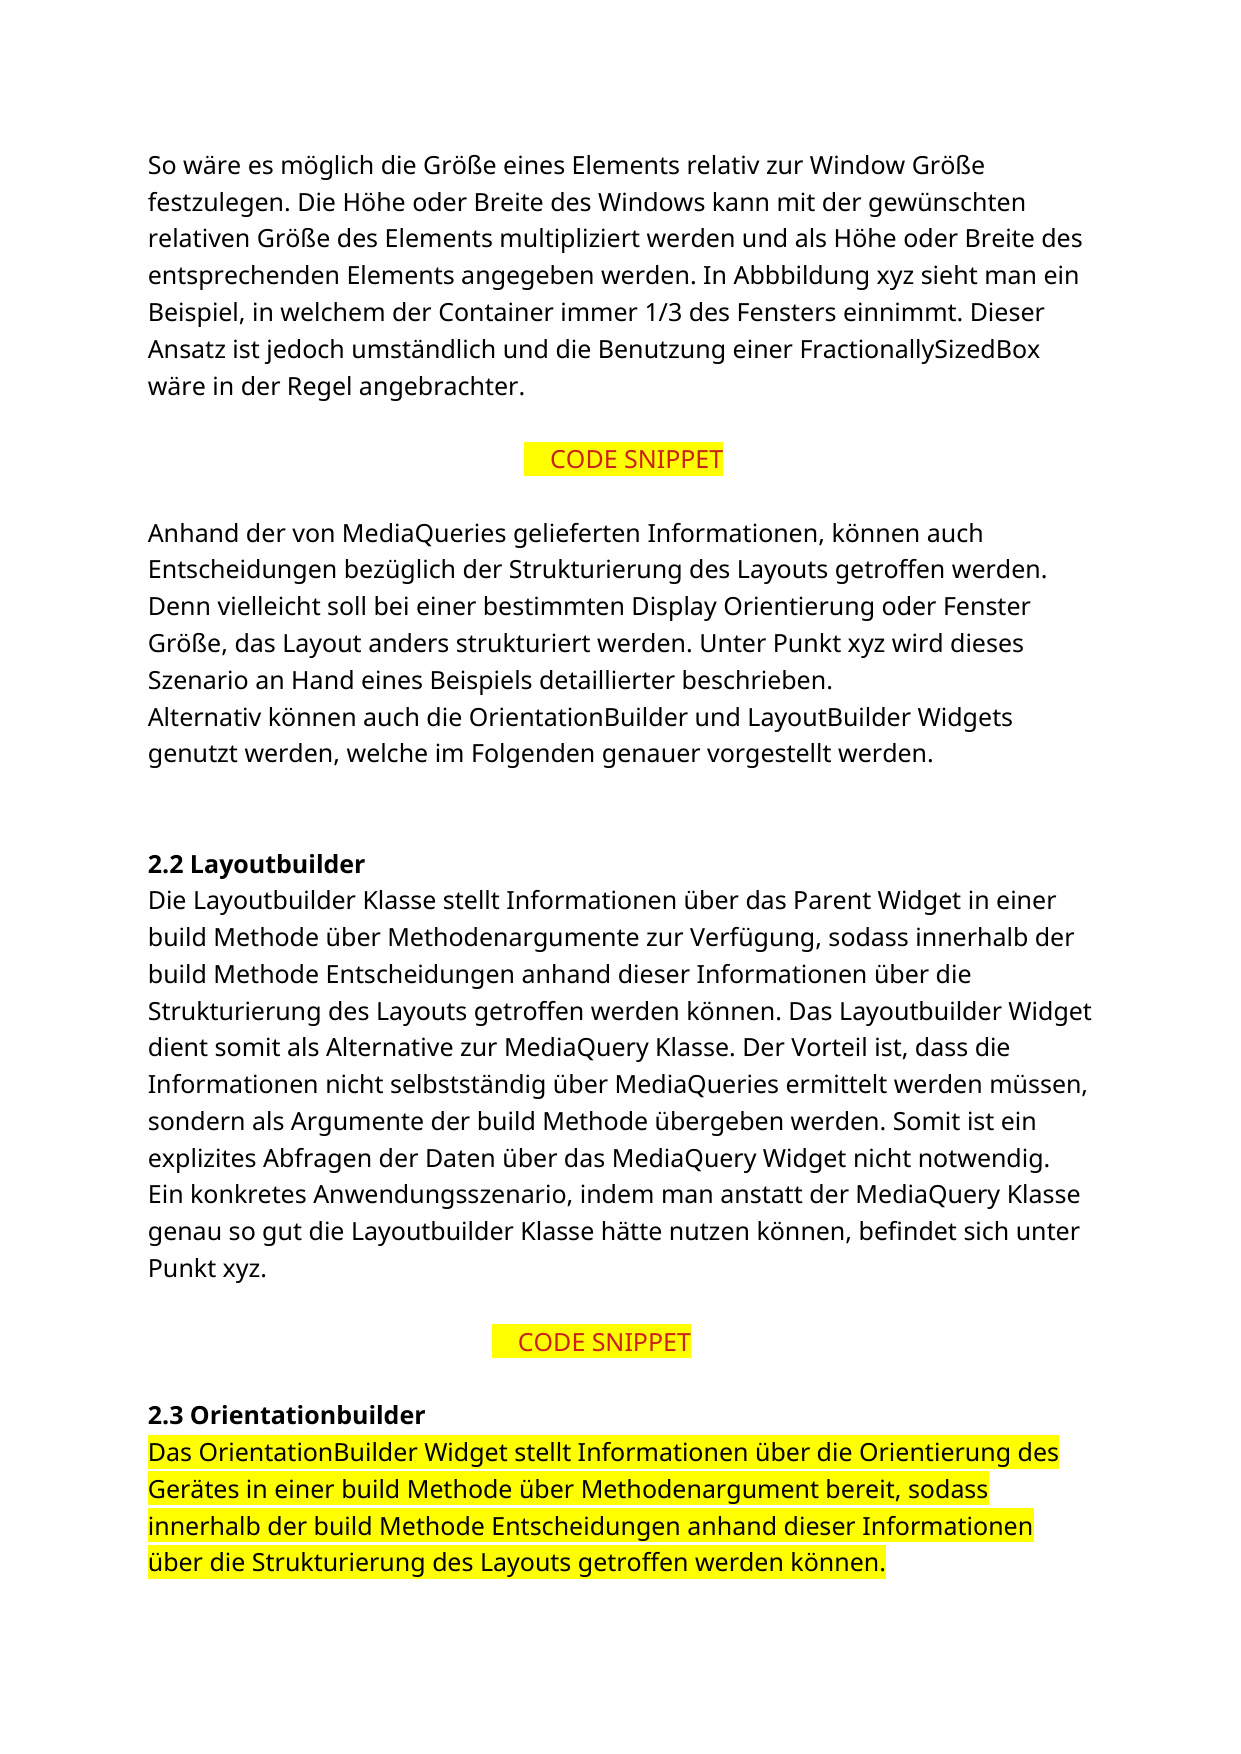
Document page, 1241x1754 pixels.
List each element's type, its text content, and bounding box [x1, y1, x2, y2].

list Anhand der von MediaQueries gelieferten Informationen, können auch Entscheidungen bezüglich der Strukturierung des Layouts getroffen werden. Denn vielleicht soll bei einer bestimmten Display Orientierung oder Fenster Größe, das Layout anders strukturiert werden. Unter Punkt xyz wird dieses Szenario an Hand eines Beispiels detaillierter beschrieben. [148, 515, 1093, 696]
list 2.2 Layoutbuilder [148, 846, 1093, 880]
list Alternativ können auch die OrientationBuilder und LayoutBuilder Widgets genutzt werden, welche im Folgenden genauer vorgestellt werden. [148, 699, 1093, 770]
list So wäre es möglich die Größe eines Elements relativ zur Window Größe festzulegen. Die Höhe oder Breite des Windows kann mit der gewünschten relativen Größe des Elements multipliziert werden und als Höhe oder Breite des entsprechenden Elements angegeben werden. In Abbbildung xyz sieht man ein Beispiel, in welchem der Container immer 1/3 des Fensters einnimmt. Dieser Ansatz ist jedoch umständlich und die Benutzung einer FractionallySizedBox wäre in der Regel angebrachter. [148, 148, 1093, 402]
list 2.3 Orientationbuilder [148, 1398, 1093, 1432]
list Die Layoutbuilder Klasse stellt Informationen über das Parent Widget in einer build Methode über Methodenargumente zur Verfügung, sodass innerhalb der build Methode Entscheidungen anhand dieser Informationen über die Strukturierung des Layouts getroffen werden können. Das Layoutbuilder Widget dient somit als Alternative zur MediaQuery Klasse. Der Vorteil ist, dass die Informationen nicht selbstständig über MediaQueries ermittelt werden müssen, sondern als Argumente der build Methode übergeben werden. Somit ist ein explizites Abfragen der Daten über das MediaQuery Widget nicht notwendig. Ein konkretes Anwendungsszenario, indem man anstatt der MediaQuery Klasse genau so gut die Layoutbuilder Klasse hätte nutzen können, befindet sich unter Punkt xyz. [148, 883, 1093, 1285]
list CODE SNIPPET [148, 442, 1093, 476]
list Das OrientationBuilder Widget stellt Informationen über die Orientierung des Gerätes in einer build Methode über Methodenargument bereit, sodass innerhalb der build Methode Entscheidungen anhand dieser Informationen über die Strukturierung des Layouts getroffen werden können. [148, 1434, 1093, 1579]
list CODE SNIPPET [148, 1324, 1093, 1358]
